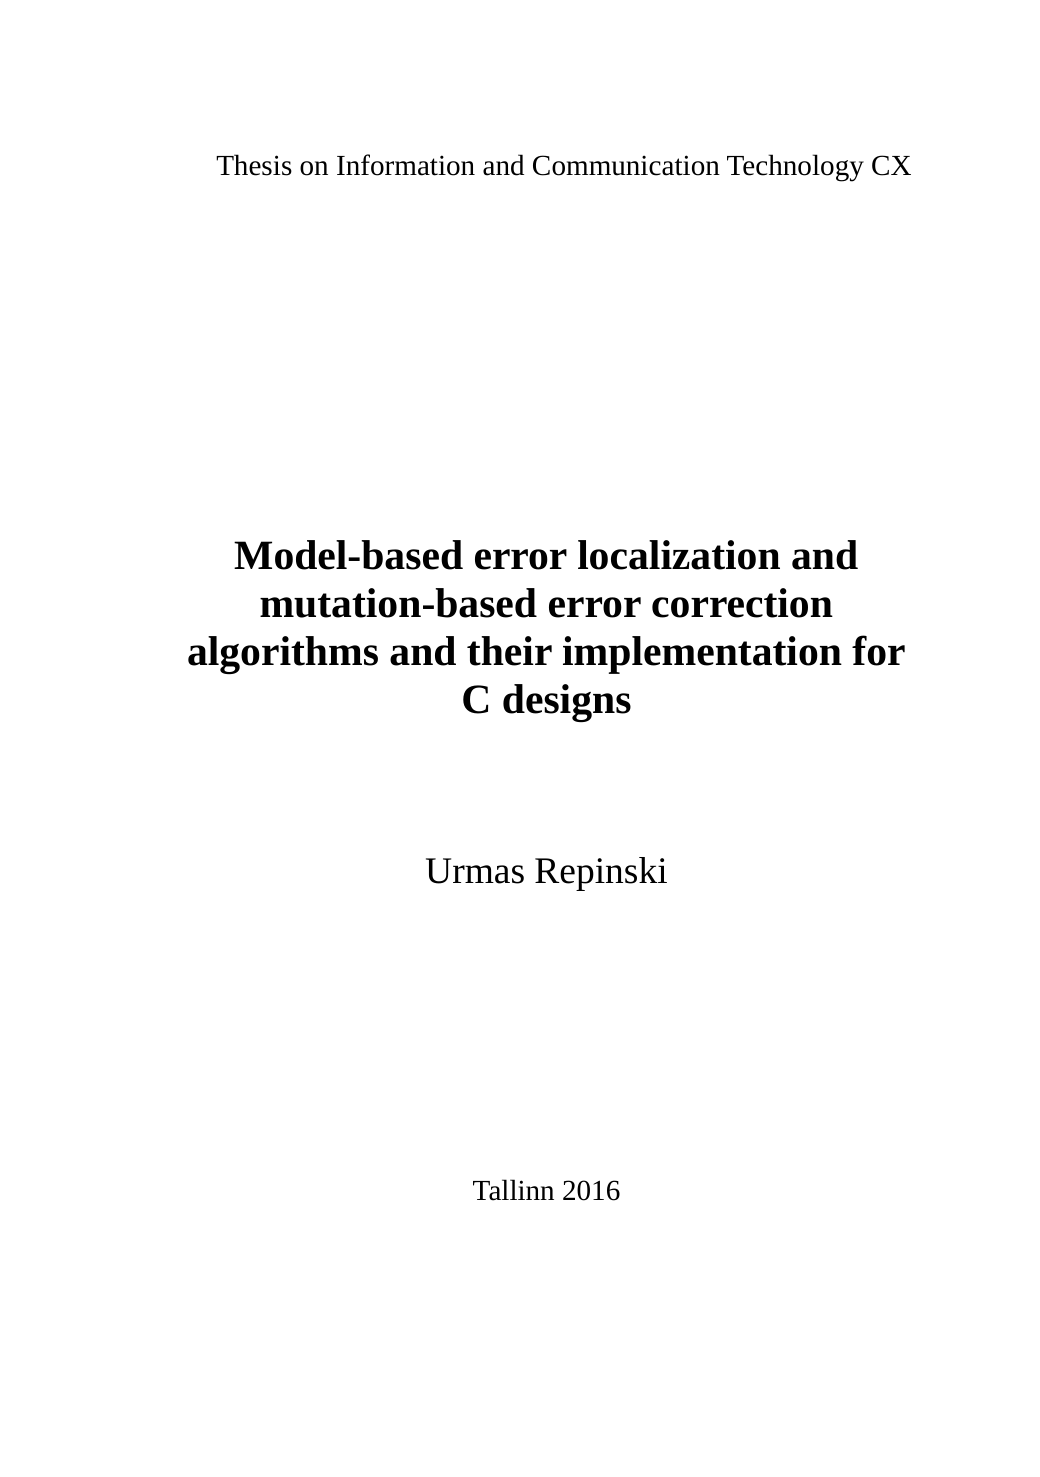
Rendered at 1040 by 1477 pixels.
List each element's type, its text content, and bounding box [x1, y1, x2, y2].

text Model-based error localization and mutation-based error correction algorithms and their implementation for C designs [177, 531, 915, 722]
text Thesis on Information and Communication Technology CX [177, 148, 915, 181]
text Urmas Repinski [177, 848, 915, 891]
